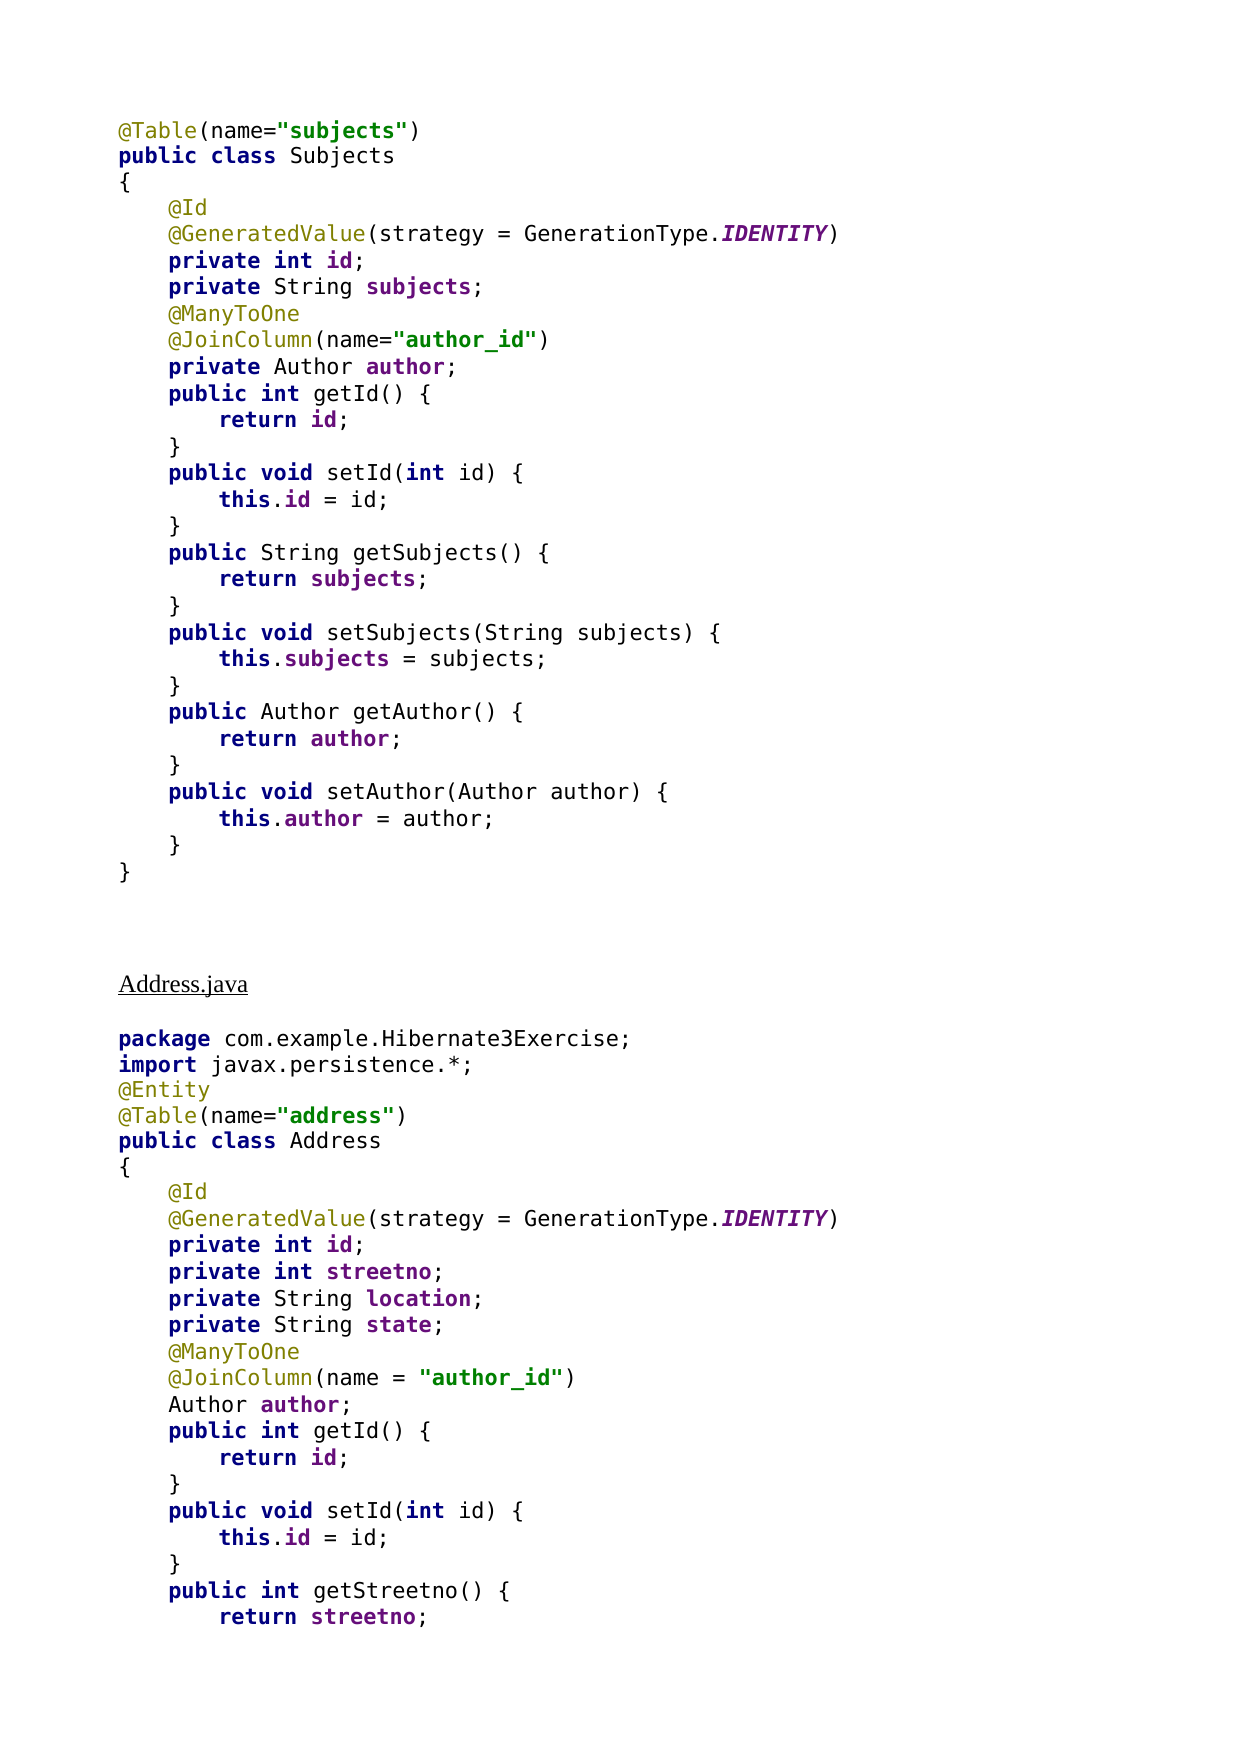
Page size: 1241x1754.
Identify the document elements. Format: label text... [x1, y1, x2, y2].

text this.author = author; [118, 806, 1122, 832]
text public int getStreetno() { [118, 1578, 1122, 1604]
text this.subjects = subjects; [118, 646, 1122, 673]
text } [118, 513, 1122, 540]
text private String subjects; [118, 274, 1122, 301]
text } [118, 593, 1122, 620]
text } [118, 859, 1122, 884]
text private int id; [118, 248, 1122, 274]
text return subjects; [118, 567, 1122, 593]
text { [118, 169, 1122, 195]
text private int id; [118, 1232, 1122, 1259]
text Address.java [118, 969, 1122, 997]
text private Author author; [118, 354, 1122, 381]
text @Table(name="address") [118, 1103, 1122, 1128]
text public Author getAuthor() { [118, 699, 1122, 726]
text public void setId(int id) { [118, 460, 1122, 487]
text } [118, 434, 1122, 460]
text Author author; [118, 1392, 1122, 1418]
text @ManyToOne [118, 301, 1122, 327]
text } [118, 1472, 1122, 1498]
text @JoinColumn(name="author_id") [118, 327, 1122, 354]
text return author; [118, 726, 1122, 752]
text @GeneratedValue(strategy = GenerationType.IDENTITY) [118, 221, 1122, 248]
text { [118, 1154, 1122, 1179]
text public class Address [118, 1128, 1122, 1154]
text this.id = id; [118, 1525, 1122, 1551]
text private String state; [118, 1312, 1122, 1339]
text private int streetno; [118, 1259, 1122, 1286]
text @ManyToOne [118, 1339, 1122, 1365]
text public class Subjects [118, 144, 1122, 169]
text import javax.persistence.*; [118, 1052, 1122, 1077]
text @Id [118, 1179, 1122, 1206]
text public void setAuthor(Author author) { [118, 779, 1122, 806]
text } [118, 1551, 1122, 1578]
text public void setId(int id) { [118, 1498, 1122, 1525]
text @Id [118, 195, 1122, 221]
text @Entity [118, 1077, 1122, 1103]
text @Table(name="subjects") [118, 118, 1122, 144]
text } [118, 832, 1122, 859]
text return streetno; [118, 1604, 1122, 1631]
text public int getId() { [118, 381, 1122, 407]
text public void setSubjects(String subjects) { [118, 620, 1122, 646]
text private String location; [118, 1286, 1122, 1312]
text } [118, 752, 1122, 779]
text return id; [118, 407, 1122, 434]
text public int getId() { [118, 1418, 1122, 1445]
text @GeneratedValue(strategy = GenerationType.IDENTITY) [118, 1206, 1122, 1232]
text public String getSubjects() { [118, 540, 1122, 567]
text this.id = id; [118, 487, 1122, 513]
text @JoinColumn(name = "author_id") [118, 1365, 1122, 1392]
text package com.example.Hibernate3Exercise; [118, 1026, 1122, 1052]
text } [118, 673, 1122, 699]
text return id; [118, 1445, 1122, 1472]
